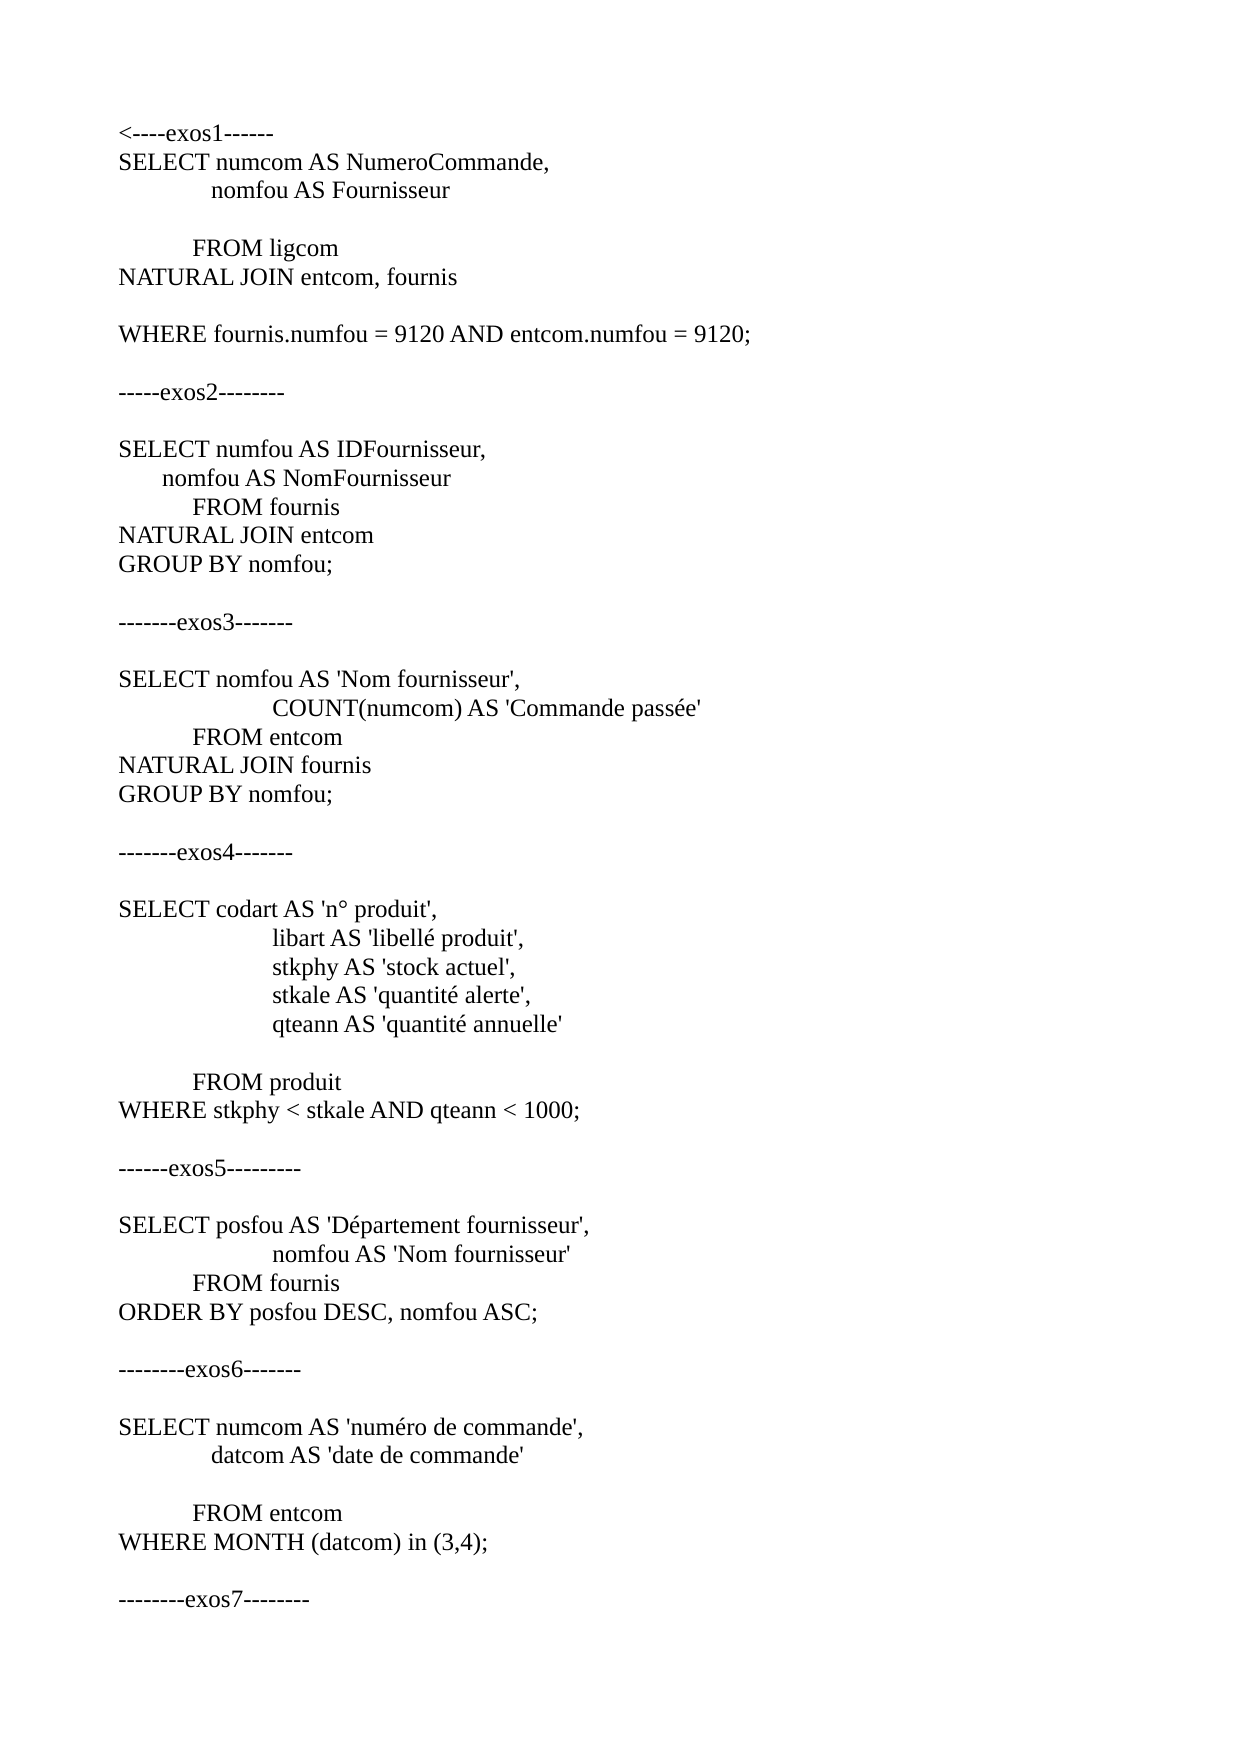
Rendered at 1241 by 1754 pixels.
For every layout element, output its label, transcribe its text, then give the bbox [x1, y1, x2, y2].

text SELECT nomfou AS 'Nom fournisseur', [118, 664, 1122, 693]
text --------exos7-------- [118, 1584, 1122, 1613]
text --------exos6------- [118, 1354, 1122, 1383]
text FROM fournis [118, 492, 1122, 521]
text WHERE MONTH (datcom) in (3,4); [118, 1527, 1122, 1556]
text SELECT numfou AS IDFournisseur, [118, 434, 1122, 463]
text FROM entcom [118, 1498, 1122, 1527]
text nomfou AS NomFournisseur [118, 463, 1122, 492]
text ------exos5--------- [118, 1153, 1122, 1182]
text WHERE stkphy < stkale AND qteann < 1000; [118, 1096, 1122, 1124]
text WHERE fournis.numfou = 9120 AND entcom.numfou = 9120; [118, 319, 1122, 348]
text qteann AS 'quantité annuelle' [118, 1009, 1122, 1038]
text -----exos2-------- [118, 377, 1122, 406]
text FROM produit [118, 1067, 1122, 1096]
text SELECT codart AS 'n° produit', [118, 894, 1122, 923]
text SELECT posfou AS 'Département fournisseur', [118, 1211, 1122, 1239]
text FROM ligcom [118, 233, 1122, 262]
text NATURAL JOIN fournis [118, 751, 1122, 779]
text GROUP BY nomfou; [118, 779, 1122, 808]
text COUNT(numcom) AS 'Commande passée' [118, 693, 1122, 722]
text NATURAL JOIN entcom [118, 521, 1122, 549]
text -------exos3------- [118, 607, 1122, 636]
text FROM entcom [118, 722, 1122, 751]
text GROUP BY nomfou; [118, 549, 1122, 578]
text datcom AS 'date de commande' [118, 1441, 1122, 1469]
text FROM fournis [118, 1268, 1122, 1297]
text -------exos4------- [118, 837, 1122, 866]
text <----exos1------ [118, 118, 1122, 147]
text SELECT numcom AS 'numéro de commande', [118, 1412, 1122, 1441]
text nomfou AS 'Nom fournisseur' [118, 1239, 1122, 1268]
text NATURAL JOIN entcom, fournis [118, 262, 1122, 291]
text libart AS 'libellé produit', [118, 923, 1122, 952]
text ORDER BY posfou DESC, nomfou ASC; [118, 1297, 1122, 1326]
text nomfou AS Fournisseur [118, 176, 1122, 204]
text SELECT numcom AS NumeroCommande, [118, 147, 1122, 176]
text stkphy AS 'stock actuel', [118, 952, 1122, 981]
text stkale AS 'quantité alerte', [118, 981, 1122, 1009]
